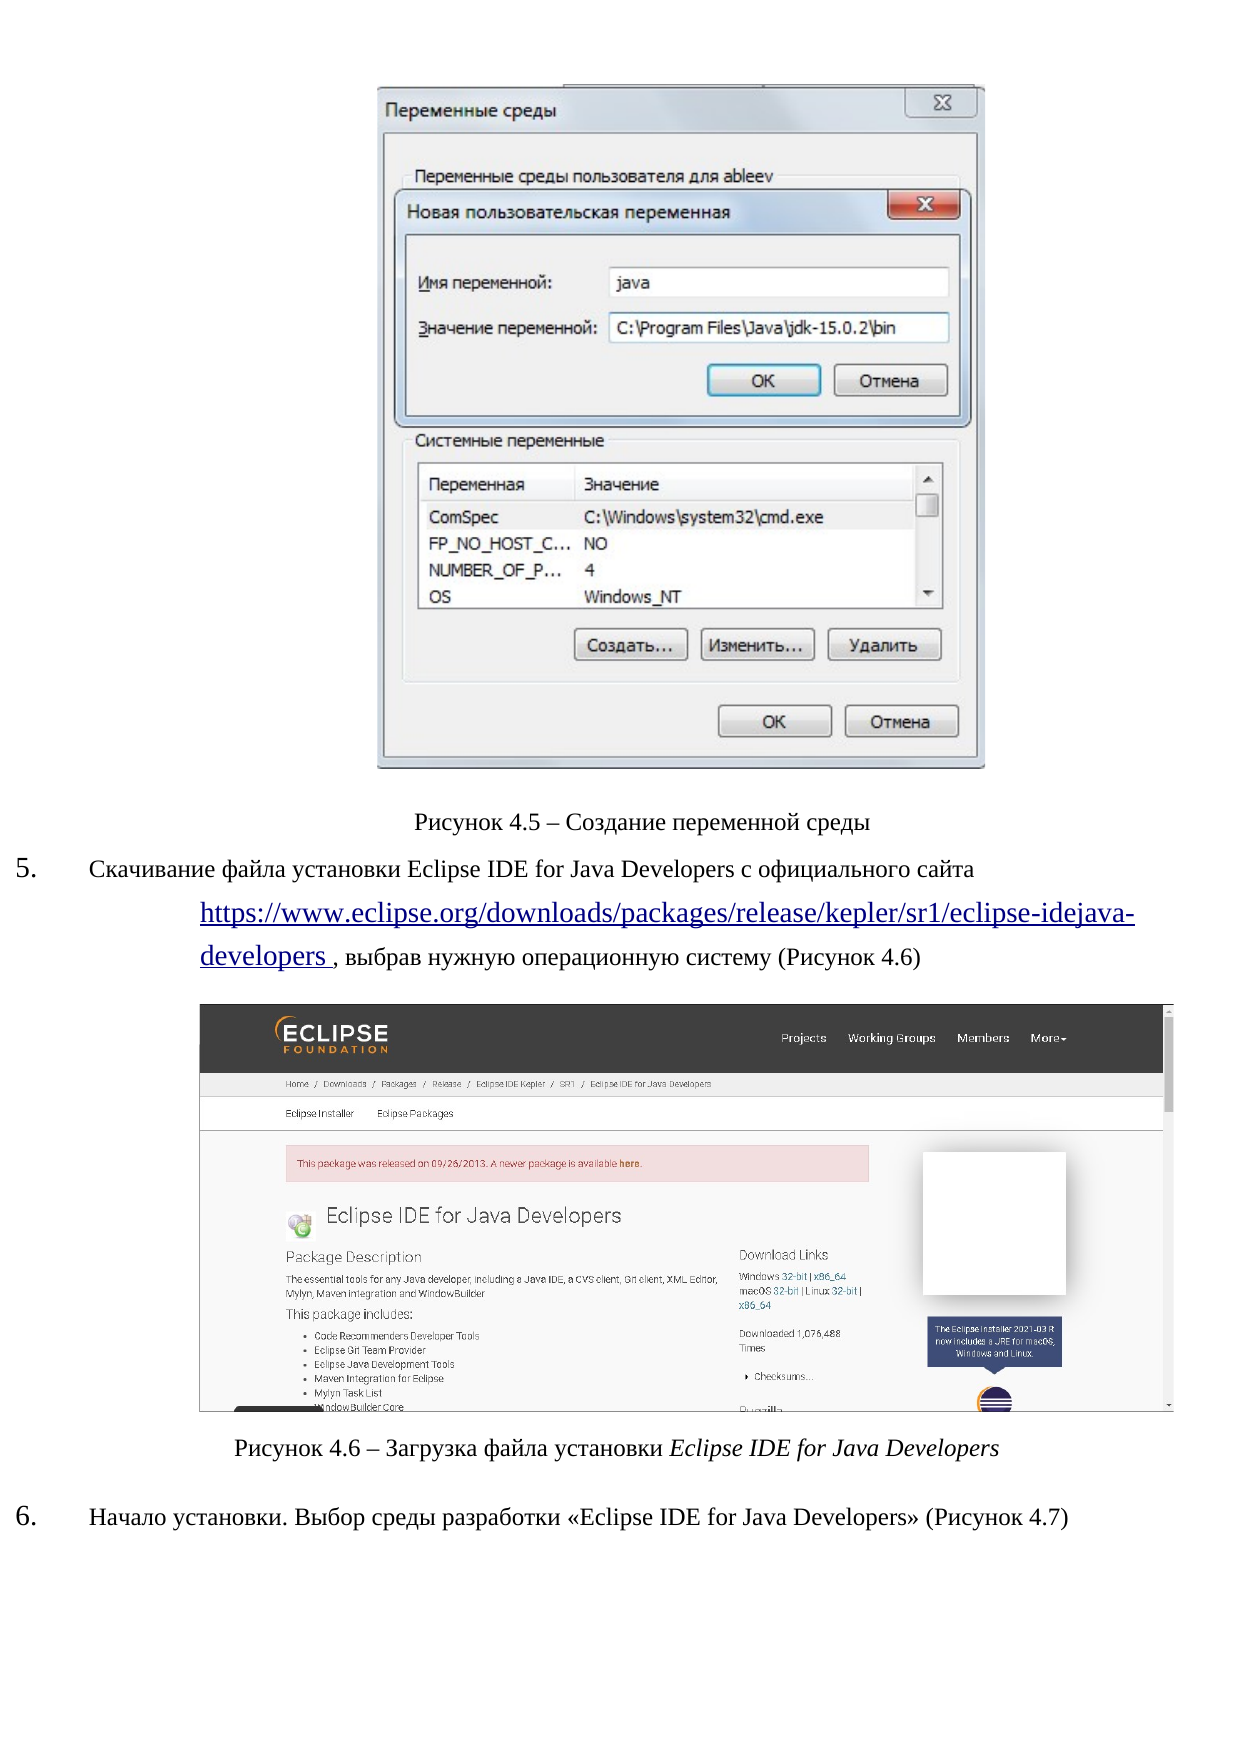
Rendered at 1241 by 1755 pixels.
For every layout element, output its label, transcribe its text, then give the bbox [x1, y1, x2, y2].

text Рисунок 4.5 – Создание переменной среды [325, 807, 1181, 836]
list Начало установки. Выбор среды разработки «Eclipse IDE for Java Developers» (Рисунок 4.7) [15, 1498, 1181, 1531]
list Скачивание файла установки Eclipse IDE for Java Developers с официального сайта [15, 850, 1181, 884]
picture [377, 84, 986, 769]
text https://www.eclipse.org/downloads/packages/release/kepler/sr1/eclipse-idejava-developers , выбрав нужную операционную систему (Рисунок 4.6) [200, 895, 1181, 971]
picture [199, 1004, 1174, 1412]
text Рисунок 4.6 – Загрузка файла установки Eclipse IDE for Java Developers [145, 1433, 1181, 1462]
